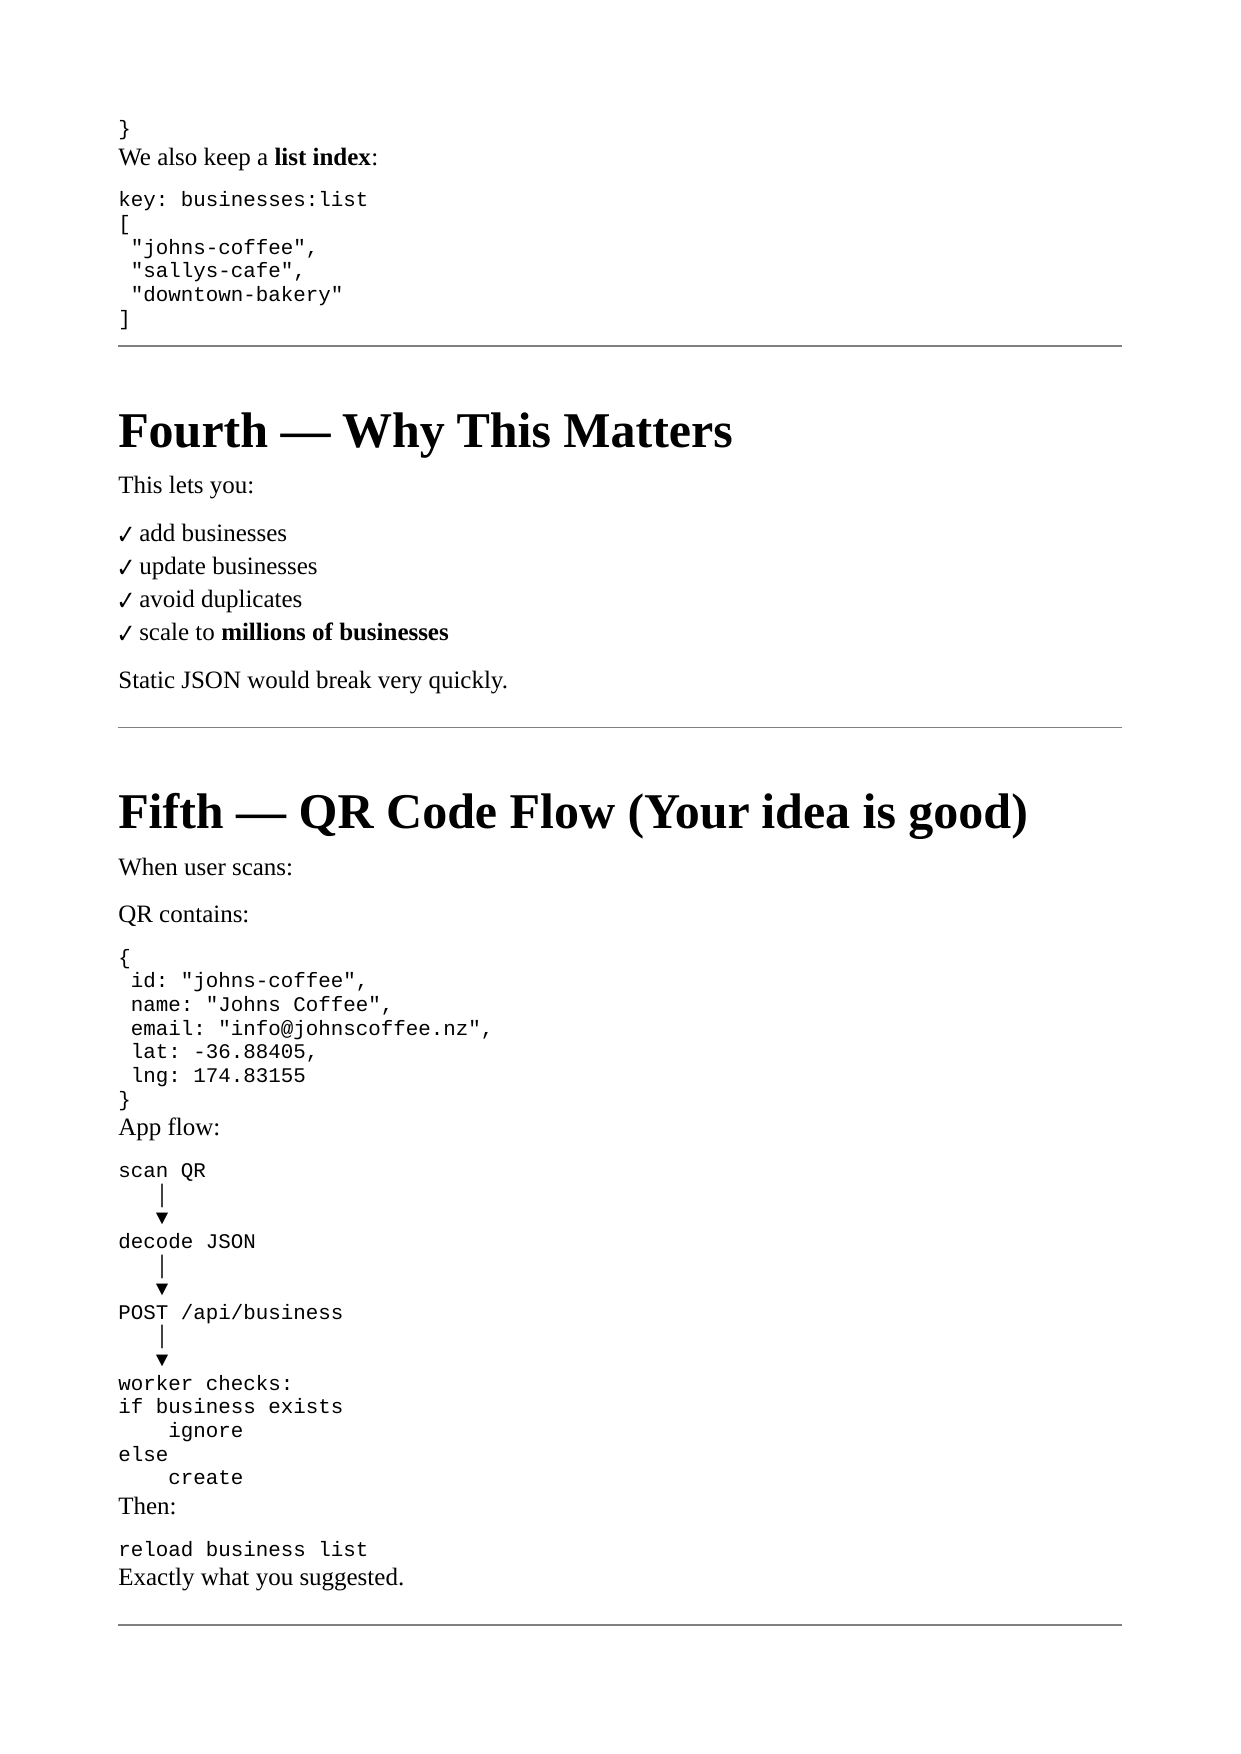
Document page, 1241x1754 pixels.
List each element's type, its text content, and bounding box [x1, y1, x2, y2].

text reload business list [118, 1539, 1122, 1562]
text │ [118, 1184, 161, 1207]
text { [118, 947, 1122, 971]
text ▼ [118, 1207, 1122, 1231]
text We also keep a list index: [118, 142, 1122, 171]
text Static JSON would break very quickly. [118, 665, 1122, 693]
text "johns-coffee", [118, 237, 1122, 260]
text "downtown-bakery" [118, 284, 1122, 308]
text key: businesses:list [118, 189, 1122, 213]
text ignore [118, 1420, 1122, 1444]
text │ [118, 1254, 1122, 1278]
text POST /api/business [118, 1302, 1122, 1326]
text else [118, 1444, 1122, 1467]
text When user scans: [118, 852, 1122, 880]
text "sallys-cafe", [118, 260, 1122, 284]
text This lets you: [118, 471, 1122, 499]
text ▼ [118, 1349, 1122, 1373]
text scan QR [118, 1160, 1122, 1184]
text email: "info@johnscoffee.nz", [118, 1018, 1122, 1041]
text id: "johns-coffee", [118, 971, 1122, 994]
subtitle Fifth — QR Code Flow (Your idea is good) [118, 782, 1122, 839]
text QR contains: [118, 899, 1122, 928]
text } [118, 118, 1122, 142]
text } [118, 1089, 1122, 1112]
text create [118, 1467, 1122, 1491]
subtitle Fourth — Why This Matters [118, 401, 1122, 458]
text lng: 174.83155 [118, 1065, 1122, 1089]
text ▼ [118, 1278, 1122, 1302]
text if business exists [118, 1396, 1122, 1420]
text name: "Johns Coffee", [118, 994, 1122, 1018]
text ] [118, 308, 1122, 331]
text │ [118, 1326, 1122, 1349]
text Exactly what you suggested. [118, 1562, 1122, 1591]
text App flow: [118, 1112, 1122, 1141]
text [ [118, 213, 1122, 237]
text Then: [118, 1491, 1122, 1520]
text ✔ add businesses ✔ update businesses ✔ avoid duplicates ✔ scale to millions of businesses [118, 518, 1122, 646]
text │ [162, 1184, 1122, 1207]
text decode JSON [118, 1231, 1122, 1254]
text worker checks: [118, 1373, 1122, 1396]
text lat: -36.88405, [118, 1041, 1122, 1065]
